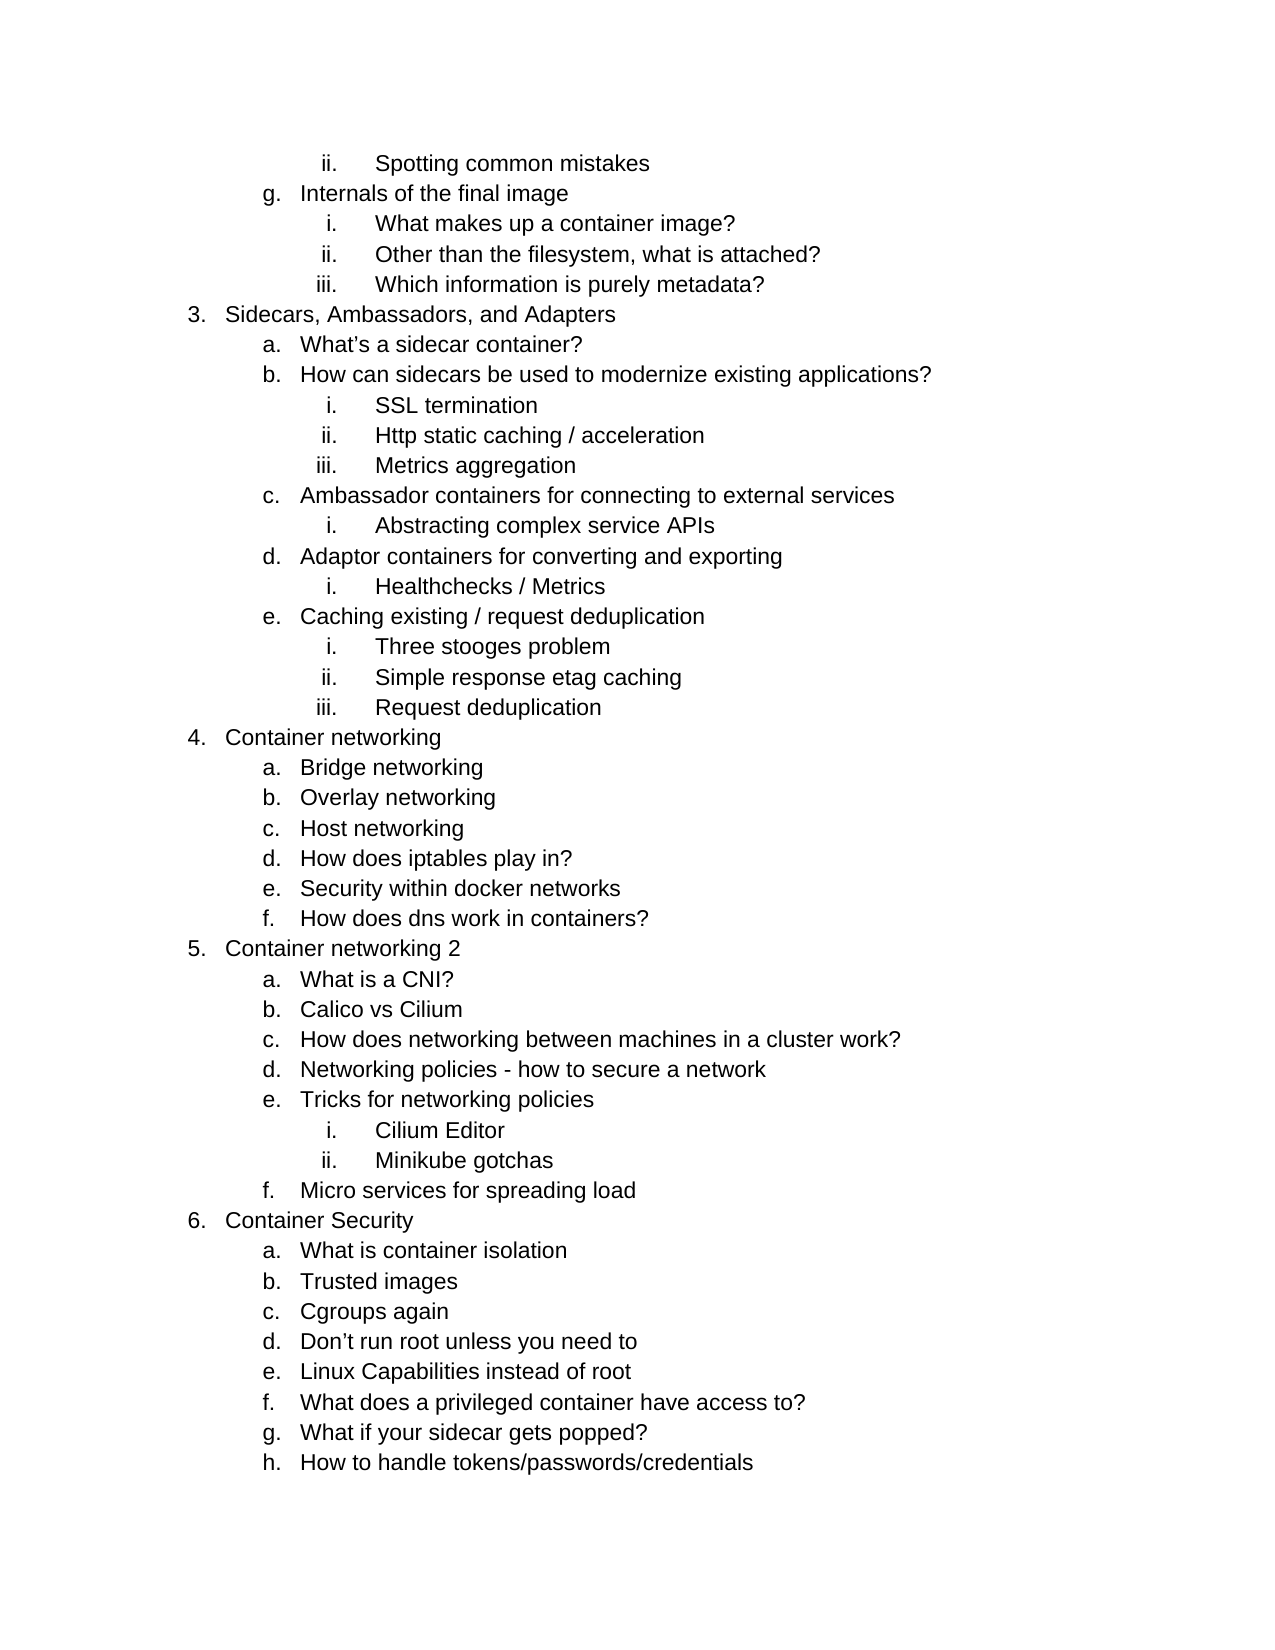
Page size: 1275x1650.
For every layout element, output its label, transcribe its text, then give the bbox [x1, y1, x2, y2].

list How does networking between machines in a cluster work? [262, 1026, 1125, 1052]
list Overlay networking [262, 784, 1125, 811]
list Security within docker networks [262, 875, 1125, 901]
list Host networking [262, 814, 1125, 841]
list Container Security [187, 1207, 1125, 1234]
list Bridge networking [262, 754, 1125, 781]
list Linux Capabilities instead of root [262, 1358, 1125, 1385]
list How can sidecars be used to modernize existing applications? [262, 361, 1125, 388]
list Spotting common mistakes [337, 150, 1125, 176]
list Adaptor containers for converting and exporting [262, 543, 1125, 569]
list Minikube gotchas [337, 1147, 1125, 1173]
list Healthchecks / Metrics [337, 573, 1125, 599]
list How to handle tokens/passwords/credentials [262, 1449, 1125, 1475]
list Don’t run root unless you need to [262, 1328, 1125, 1354]
list Internals of the final image [262, 180, 1125, 207]
list Which information is purely metadata? [337, 271, 1125, 297]
list Abstracting complex service APIs [337, 512, 1125, 539]
list Networking policies - how to secure a network [262, 1056, 1125, 1083]
list Sidecars, Ambassadors, and Adapters [187, 301, 1125, 327]
list Cilium Editor [337, 1117, 1125, 1143]
list What is container isolation [262, 1237, 1125, 1264]
list Three stooges problem [337, 633, 1125, 660]
list Ambassador containers for connecting to external services [262, 482, 1125, 509]
list Micro services for spreading load [262, 1177, 1125, 1203]
list What’s a sidecar container? [262, 331, 1125, 358]
list How does iptables play in? [262, 845, 1125, 871]
list Cgroups again [262, 1298, 1125, 1324]
list What makes up a container image? [337, 210, 1125, 237]
list SSL termination [337, 392, 1125, 418]
list What does a privileged container have access to? [262, 1388, 1125, 1415]
list Simple response etag caching [337, 663, 1125, 690]
list Metrics aggregation [337, 452, 1125, 478]
list How does dns work in containers? [262, 905, 1125, 932]
list Http static caching / acceleration [337, 422, 1125, 448]
list Tricks for networking policies [262, 1086, 1125, 1113]
list What if your sidecar gets popped? [262, 1419, 1125, 1445]
list Caching existing / request deduplication [262, 603, 1125, 629]
list Container networking [187, 724, 1125, 750]
list What is a CNI? [262, 966, 1125, 992]
list Trusted images [262, 1268, 1125, 1294]
list Calico vs Cilium [262, 996, 1125, 1022]
list Request deduplication [337, 694, 1125, 720]
list Container networking 2 [187, 935, 1125, 962]
list Other than the filesystem, what is attached? [337, 241, 1125, 267]
